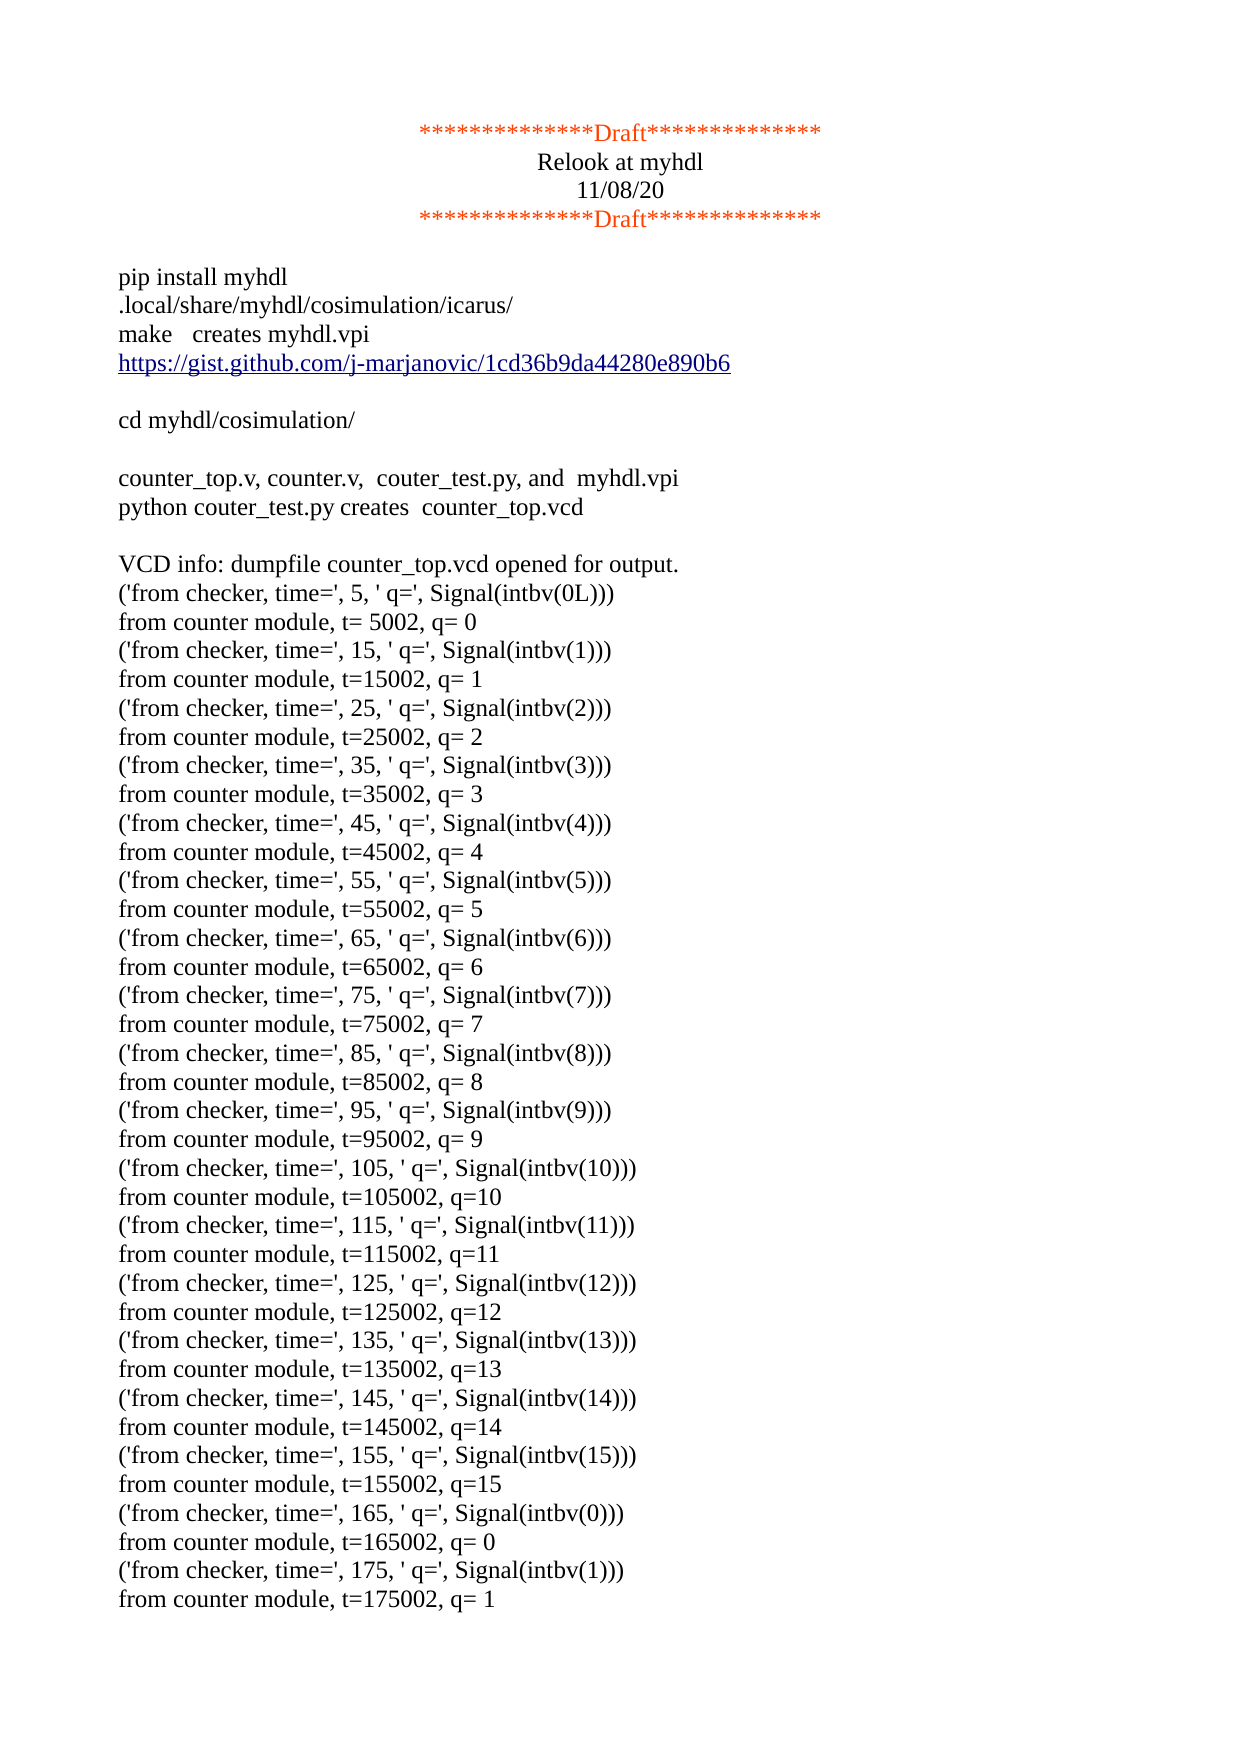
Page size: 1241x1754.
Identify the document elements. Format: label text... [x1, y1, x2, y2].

text from counter module, t=115002, q=11 [118, 1239, 1122, 1268]
text from counter module, t=155002, q=15 [118, 1469, 1122, 1498]
text from counter module, t=35002, q= 3 [118, 779, 1122, 808]
text from counter module, t=75002, q= 7 [118, 1009, 1122, 1038]
text ('from checker, time=', 15, ' q=', Signal(intbv(1))) [118, 636, 1122, 664]
text ('from checker, time=', 35, ' q=', Signal(intbv(3))) [118, 751, 1122, 779]
text from counter module, t=95002, q= 9 [118, 1124, 1122, 1153]
text from counter module, t=25002, q= 2 [118, 722, 1122, 751]
text ('from checker, time=', 55, ' q=', Signal(intbv(5))) [118, 866, 1122, 894]
text Relook at myhdl [118, 147, 1122, 176]
text from counter module, t=55002, q= 5 [118, 894, 1122, 923]
text from counter module, t=65002, q= 6 [118, 952, 1122, 981]
text VCD info: dumpfile counter_top.vcd opened for output. [118, 549, 1122, 578]
text python couter_test.py creates counter_top.vcd [118, 492, 1122, 521]
text ('from checker, time=', 105, ' q=', Signal(intbv(10))) [118, 1153, 1122, 1182]
text from counter module, t=175002, q= 1 [118, 1584, 1122, 1613]
text ('from checker, time=', 125, ' q=', Signal(intbv(12))) [118, 1268, 1122, 1297]
text ('from checker, time=', 145, ' q=', Signal(intbv(14))) [118, 1383, 1122, 1412]
text from counter module, t=85002, q= 8 [118, 1067, 1122, 1096]
text ('from checker, time=', 95, ' q=', Signal(intbv(9))) [118, 1096, 1122, 1124]
text ('from checker, time=', 115, ' q=', Signal(intbv(11))) [118, 1211, 1122, 1239]
text ('from checker, time=', 25, ' q=', Signal(intbv(2))) [118, 693, 1122, 722]
text make creates myhdl.vpi [118, 319, 1122, 348]
text from counter module, t=125002, q=12 [118, 1297, 1122, 1326]
text ('from checker, time=', 135, ' q=', Signal(intbv(13))) [118, 1326, 1122, 1354]
text 11/08/20 [118, 176, 1122, 204]
text ('from checker, time=', 85, ' q=', Signal(intbv(8))) [118, 1038, 1122, 1067]
text ('from checker, time=', 45, ' q=', Signal(intbv(4))) [118, 808, 1122, 837]
text ('from checker, time=', 65, ' q=', Signal(intbv(6))) [118, 923, 1122, 952]
text ('from checker, time=', 175, ' q=', Signal(intbv(1))) [118, 1556, 1122, 1584]
text from counter module, t=45002, q= 4 [118, 837, 1122, 866]
text ('from checker, time=', 5, ' q=', Signal(intbv(0L))) [118, 578, 1122, 607]
text from counter module, t=15002, q= 1 [118, 664, 1122, 693]
text **************Draft************** [118, 204, 1122, 233]
text pip install myhdl [118, 262, 1122, 291]
text .local/share/myhdl/cosimulation/icarus/ [118, 291, 1122, 319]
text from counter module, t=135002, q=13 [118, 1354, 1122, 1383]
text from counter module, t=165002, q= 0 [118, 1527, 1122, 1556]
text ('from checker, time=', 155, ' q=', Signal(intbv(15))) [118, 1441, 1122, 1469]
text counter_top.v, counter.v, couter_test.py, and myhdl.vpi [118, 463, 1122, 492]
text from counter module, t= 5002, q= 0 [118, 607, 1122, 636]
text from counter module, t=145002, q=14 [118, 1412, 1122, 1441]
text ('from checker, time=', 165, ' q=', Signal(intbv(0))) [118, 1498, 1122, 1527]
text ('from checker, time=', 75, ' q=', Signal(intbv(7))) [118, 981, 1122, 1009]
text https://gist.github.com/j-marjanovic/1cd36b9da44280e890b6 [118, 348, 1122, 377]
text cd myhdl/cosimulation/ [118, 406, 1122, 434]
text **************Draft************** [118, 118, 1122, 147]
text from counter module, t=105002, q=10 [118, 1182, 1122, 1211]
